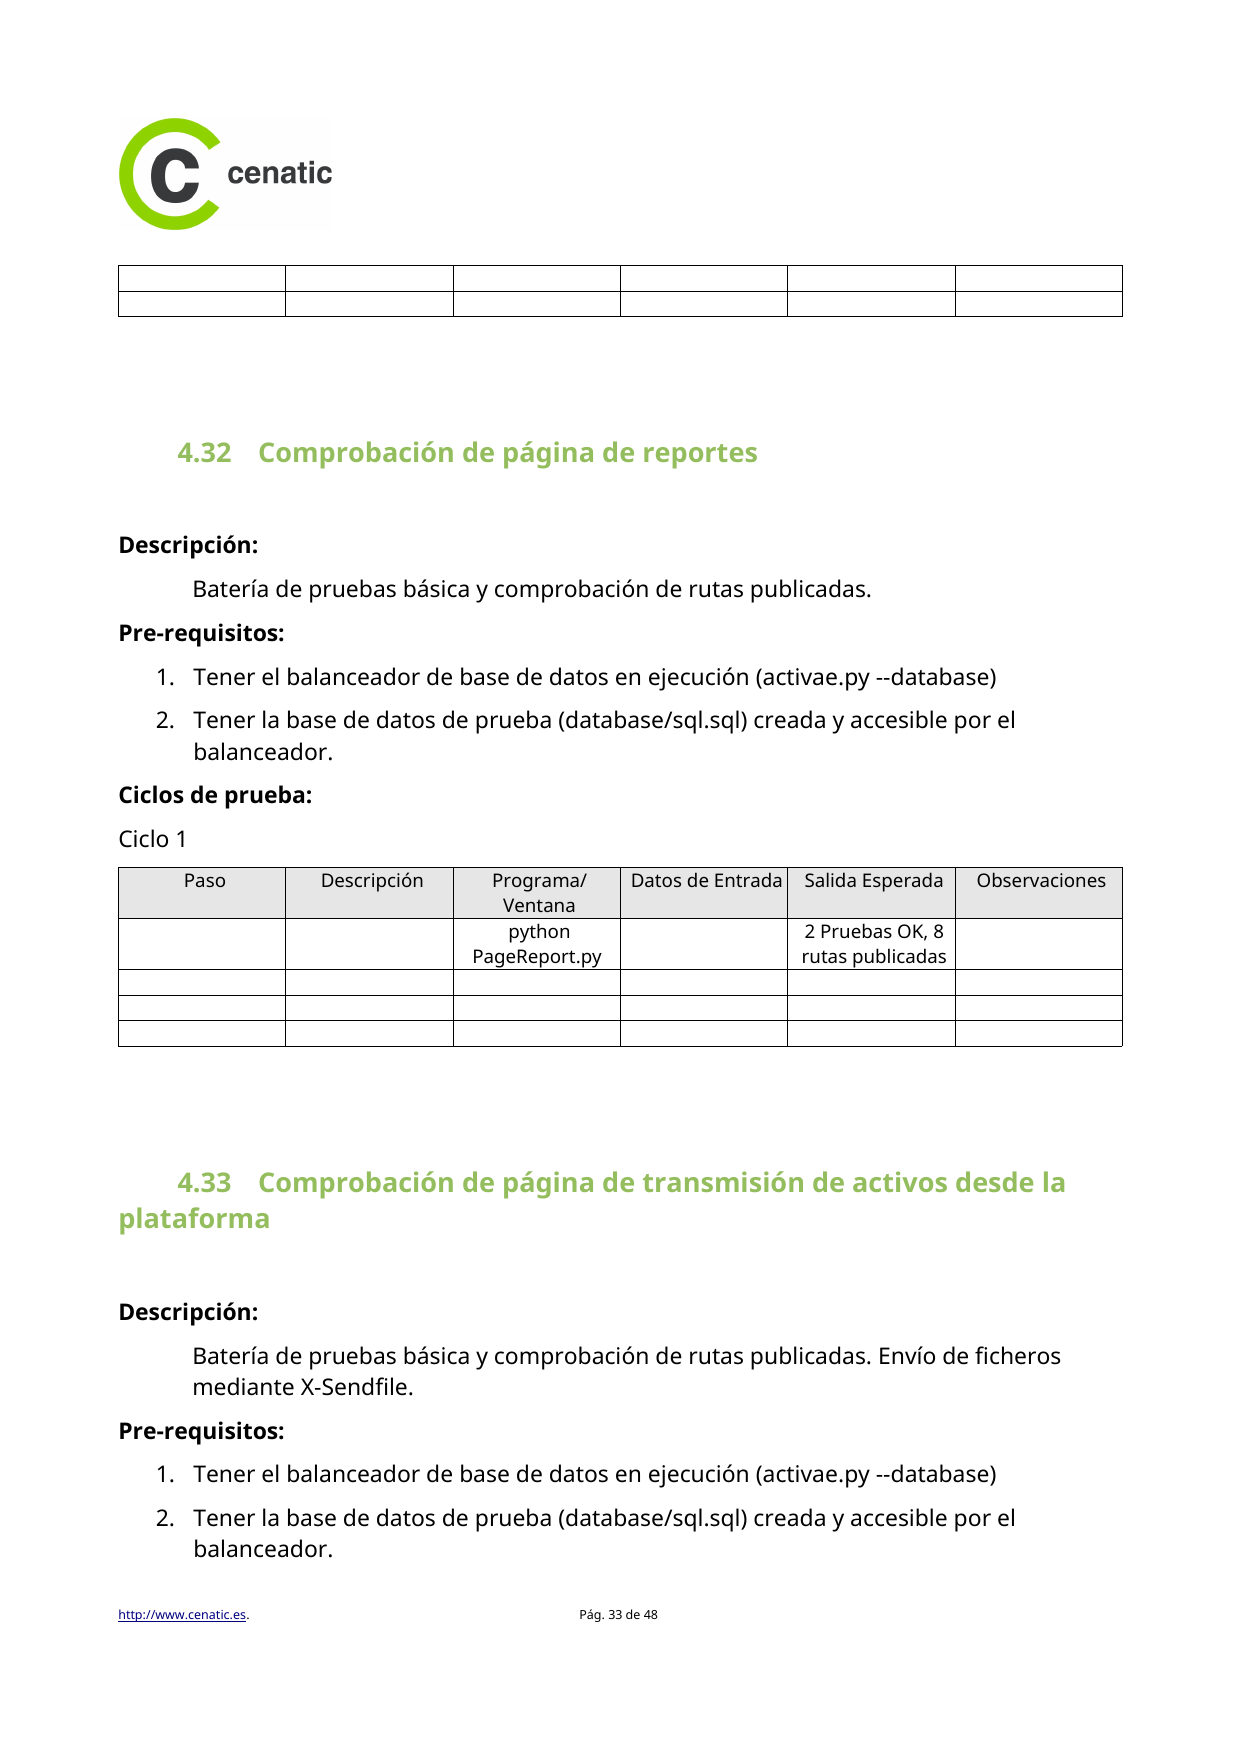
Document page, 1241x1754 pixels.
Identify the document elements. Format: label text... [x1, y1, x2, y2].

text Batería de pruebas básica y comprobación de rutas publicadas. [192, 573, 1122, 604]
table_header Observaciones [956, 868, 1122, 918]
table_cell [621, 1021, 787, 1046]
table_cell [956, 996, 1122, 1020]
table_cell [119, 1021, 285, 1046]
table_cell [119, 292, 285, 316]
table_cell [119, 919, 285, 969]
table_cell [119, 266, 285, 291]
list Tener la base de datos de prueba (database/sql.sql) creada y accesible por el balanceador. [156, 1502, 1122, 1565]
text Descripción: [118, 1296, 1122, 1327]
table_cell [788, 970, 955, 995]
table_cell [454, 970, 620, 995]
picture [119, 118, 332, 230]
table_cell [286, 266, 453, 291]
table_header Paso [119, 868, 285, 918]
table_cell [286, 970, 453, 995]
table_header Descripción [286, 868, 453, 918]
table_cell [956, 1021, 1122, 1046]
list Tener el balanceador de base de datos en ejecución (activae.py --database) [156, 661, 1122, 692]
text Descripción: [118, 529, 1122, 561]
table_header Programa/Ventana [454, 868, 620, 918]
table_cell [454, 996, 620, 1020]
table_cell [788, 292, 955, 316]
table_cell [621, 970, 787, 995]
table_cell [621, 292, 787, 316]
table_cell [119, 970, 285, 995]
text Pre-requisitos: [118, 1415, 1122, 1446]
table_cell [788, 996, 955, 1020]
subtitle Comprobación de página de reportes [118, 433, 1122, 470]
table_cell [788, 266, 955, 291]
text Ciclo 1 [118, 823, 1122, 854]
table_cell [956, 266, 1122, 291]
table_cell [956, 970, 1122, 995]
table_cell [956, 919, 1122, 969]
list Tener el balanceador de base de datos en ejecución (activae.py --database) [156, 1458, 1122, 1490]
table_cell [454, 292, 620, 316]
text Pre-requisitos: [118, 617, 1122, 648]
table_cell [956, 292, 1122, 316]
text Batería de pruebas básica y comprobación de rutas publicadas. Envío de ficheros mediante X-Sendfile. [192, 1340, 1122, 1402]
text Ciclos de prueba: [118, 779, 1122, 811]
table_cell [788, 1021, 955, 1046]
subtitle Comprobación de página de transmisión de activos desde la plataforma [118, 1163, 1122, 1237]
table_cell [119, 996, 285, 1020]
table_cell [454, 1021, 620, 1046]
table_cell [286, 1021, 453, 1046]
table_cell [454, 266, 620, 291]
table_cell [621, 266, 787, 291]
table_cell [286, 996, 453, 1020]
table_header Salida Esperada [788, 868, 955, 918]
table_cell [621, 996, 787, 1020]
table_cell python PageReport.py [454, 919, 620, 969]
table_cell [286, 292, 453, 316]
table_cell [621, 919, 787, 969]
table_cell [286, 919, 453, 969]
table_header Datos de Entrada [621, 868, 787, 918]
table_cell 2 Pruebas OK, 8 rutas publicadas [788, 919, 955, 969]
list Tener la base de datos de prueba (database/sql.sql) creada y accesible por el balanceador. [156, 704, 1122, 767]
